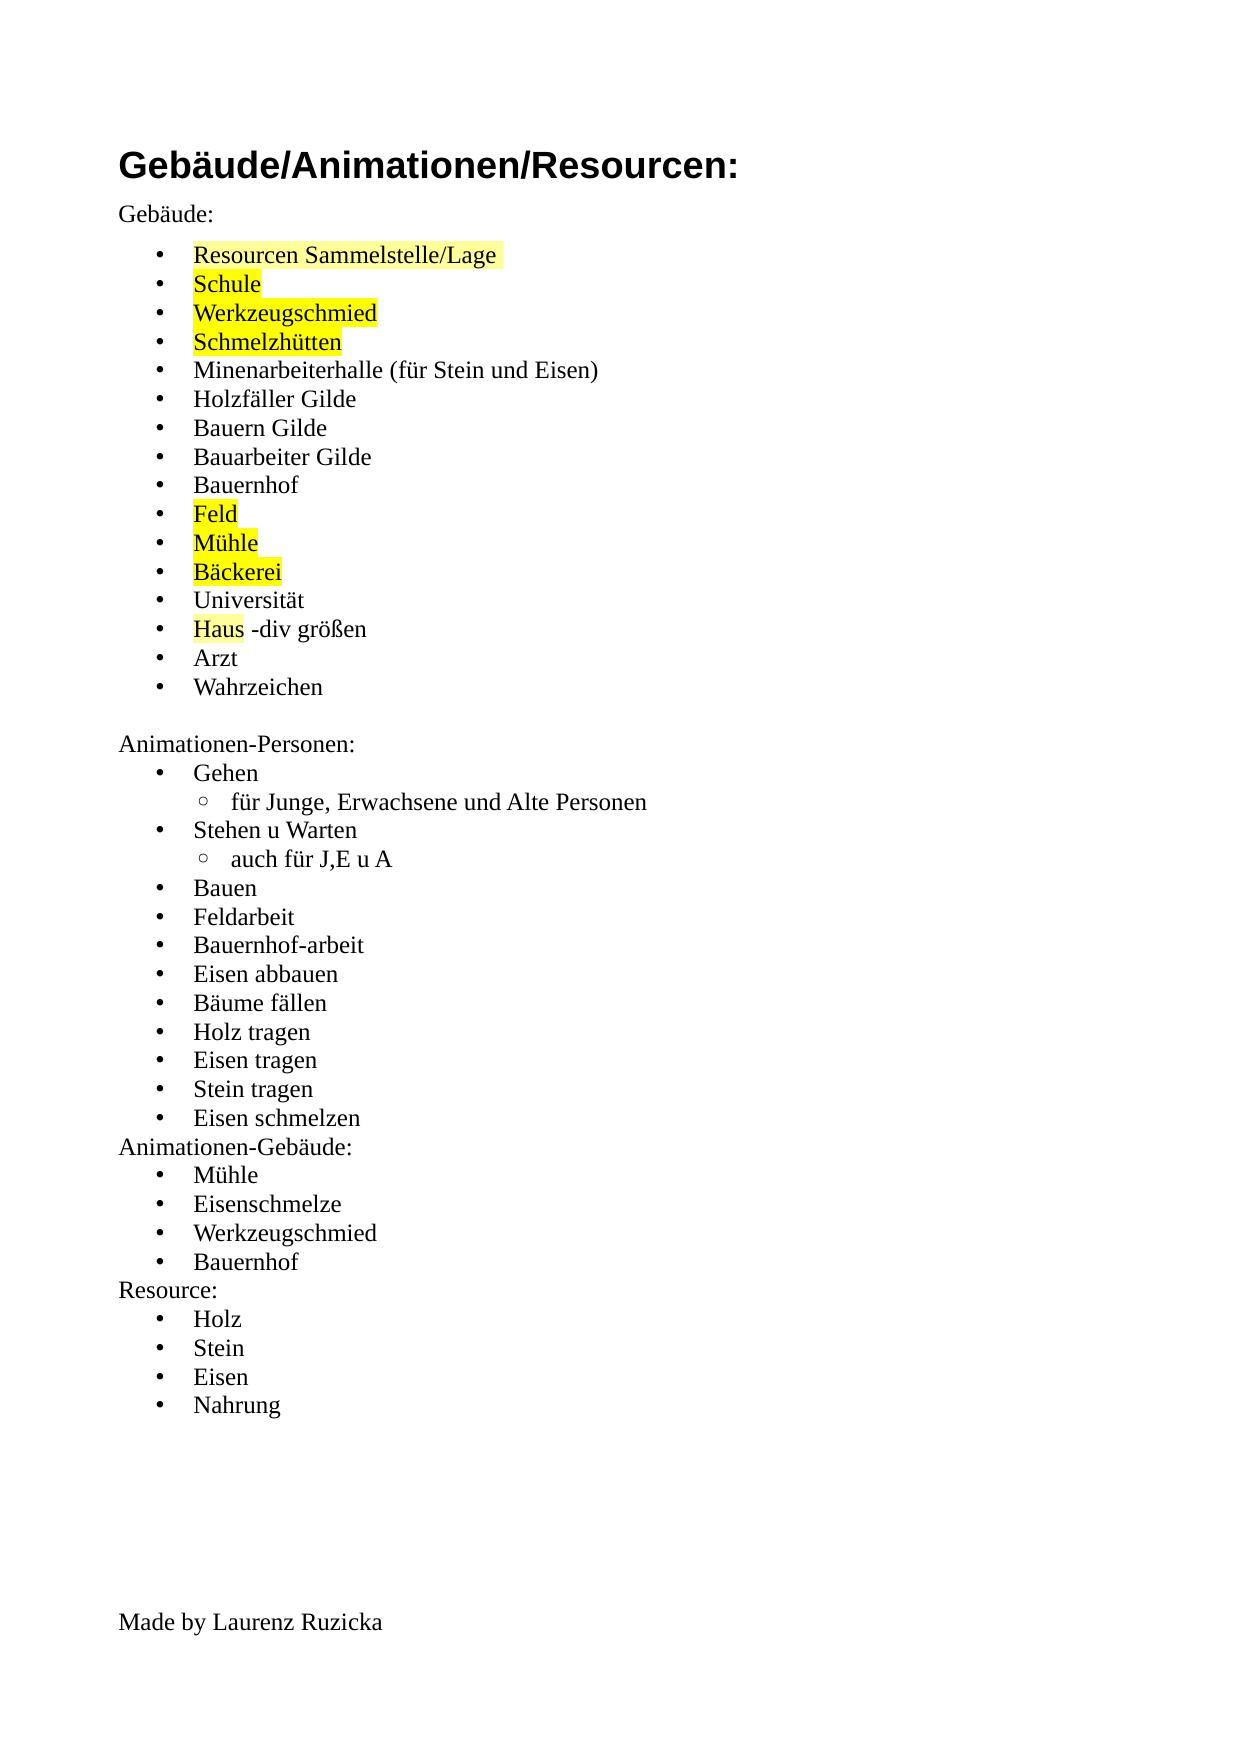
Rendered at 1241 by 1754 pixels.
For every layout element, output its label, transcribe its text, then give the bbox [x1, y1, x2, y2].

list Haus -div größen [156, 614, 1122, 643]
list Schmelzhütten [156, 327, 1122, 356]
list Bauarbeiter Gilde [156, 442, 1122, 471]
list auch für J,E u A [193, 844, 1122, 873]
list Arzt [156, 643, 1122, 672]
list Eisen abbauen [156, 959, 1122, 988]
text Resource: [118, 1276, 1122, 1304]
list Bauernhof [156, 1247, 1122, 1276]
text Gebäude: [118, 199, 1122, 228]
list Feld [156, 499, 1122, 528]
list Gehen [156, 758, 1122, 787]
list Bauernhof [156, 471, 1122, 499]
list für Junge, Erwachsene und Alte Personen [193, 787, 1122, 816]
list Eisen tragen [156, 1046, 1122, 1074]
list Stein [156, 1333, 1122, 1362]
list Werkzeugschmied [156, 1218, 1122, 1247]
list Bauernhof-arbeit [156, 931, 1122, 959]
list Holzfäller Gilde [156, 384, 1122, 413]
list Mühle [156, 528, 1122, 557]
list Minenarbeiterhalle (für Stein und Eisen) [156, 356, 1122, 384]
list Bäckerei [156, 557, 1122, 586]
text Animationen-Gebäude: [118, 1132, 1122, 1161]
list Bäume fällen [156, 988, 1122, 1017]
list Holz tragen [156, 1017, 1122, 1046]
list Bauern Gilde [156, 413, 1122, 442]
list Nahrung [156, 1391, 1122, 1419]
list Eisen schmelzen [156, 1103, 1122, 1132]
list Feldarbeit [156, 902, 1122, 931]
list Schule [156, 269, 1122, 298]
list Resourcen Sammelstelle/Lage [156, 241, 1122, 269]
list Mühle [156, 1161, 1122, 1189]
list Stein tragen [156, 1074, 1122, 1103]
list Werkzeugschmied [156, 298, 1122, 327]
text Animationen-Personen: [118, 729, 1122, 758]
list Universität [156, 586, 1122, 614]
list Bauen [156, 873, 1122, 902]
list Holz [156, 1304, 1122, 1333]
list Eisenschmelze [156, 1189, 1122, 1218]
subtitle Gebäude/Animationen/Resourcen: [118, 143, 1122, 187]
list Stehen u Warten [156, 816, 1122, 844]
list Wahrzeichen [156, 672, 1122, 701]
list Eisen [156, 1362, 1122, 1391]
